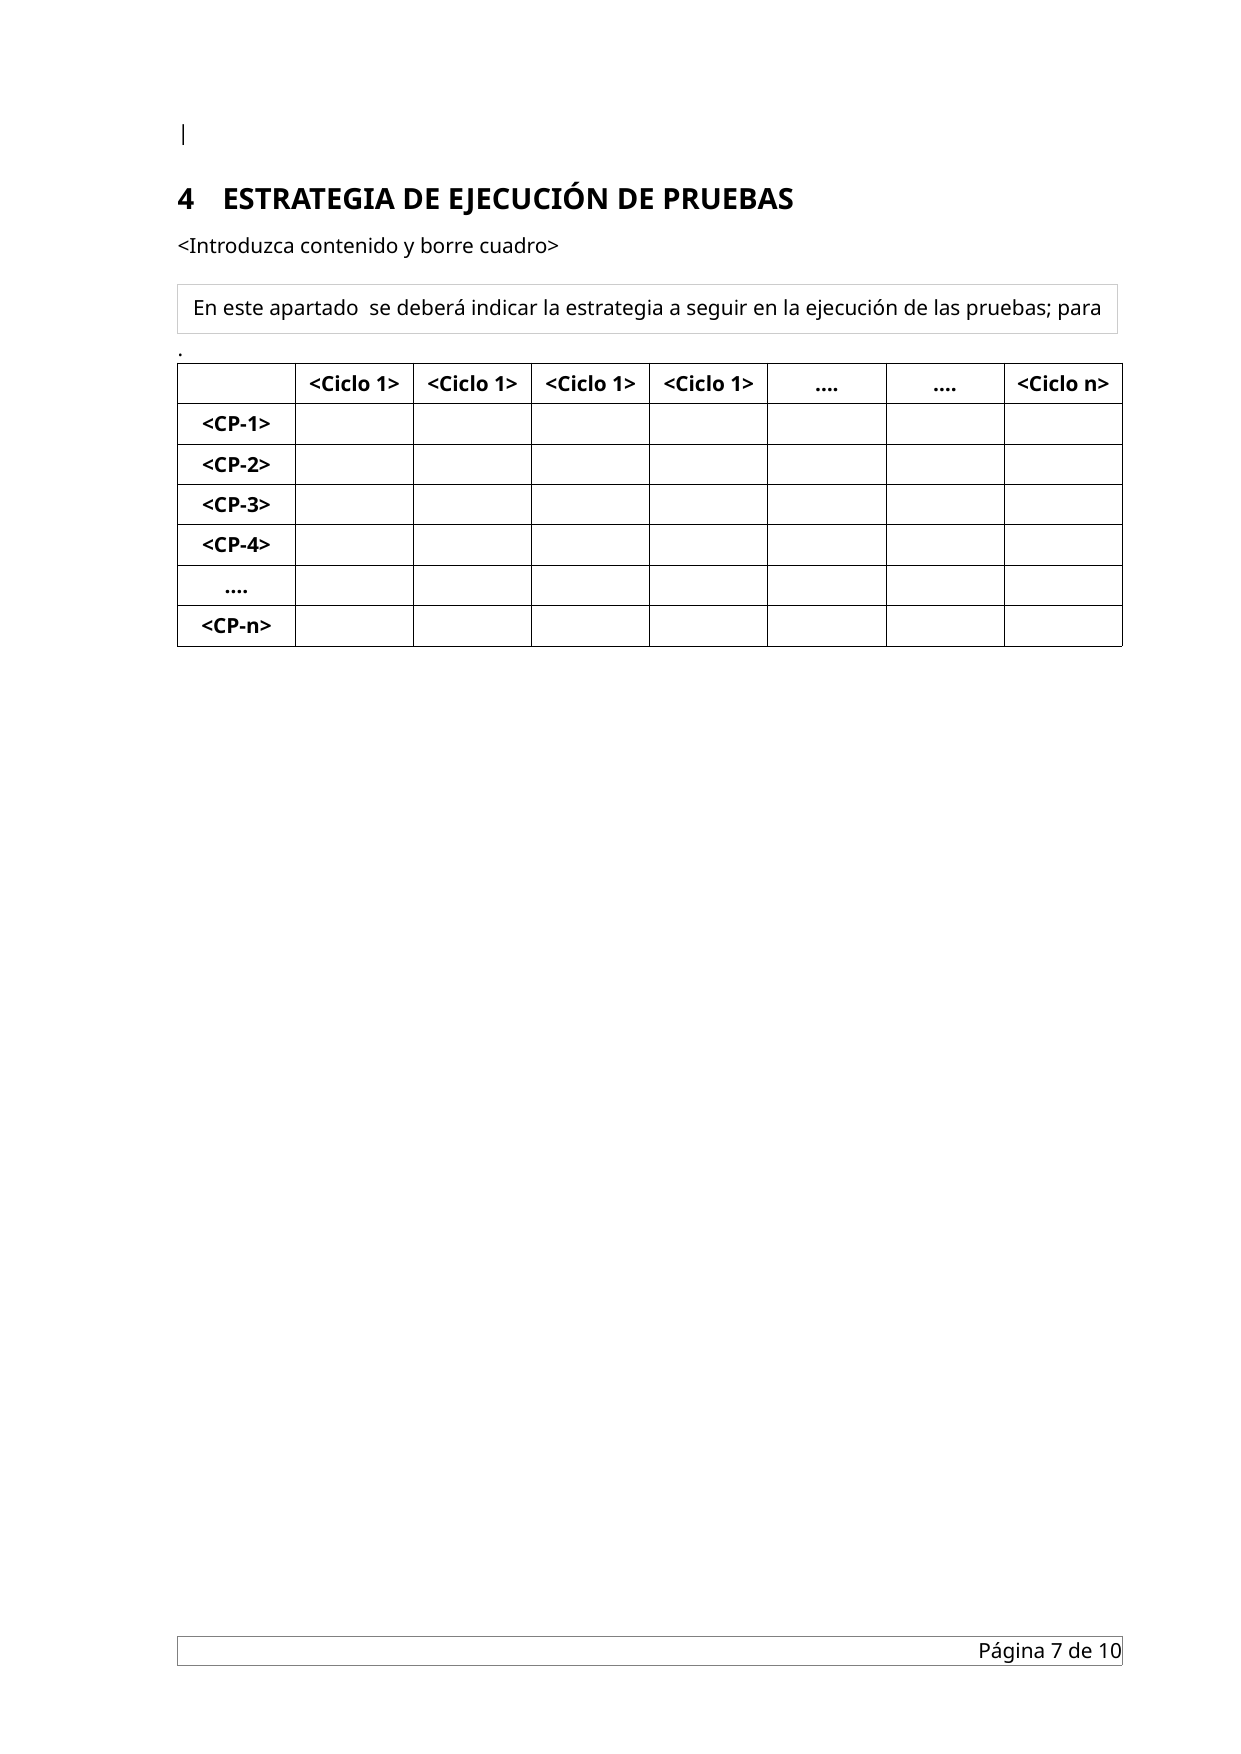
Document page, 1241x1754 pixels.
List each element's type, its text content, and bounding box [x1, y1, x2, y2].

table_cell [1005, 606, 1122, 646]
table_cell [532, 606, 649, 646]
table_cell [1005, 404, 1122, 443]
table_cell [768, 525, 886, 565]
table_cell [1005, 525, 1122, 565]
table_cell <CP-2> [178, 445, 295, 484]
table_cell [1005, 485, 1122, 524]
table_cell [296, 445, 413, 484]
table_cell [650, 404, 767, 443]
table_cell [532, 404, 649, 443]
table_cell [414, 404, 531, 443]
table_cell [887, 485, 1004, 524]
table_cell [532, 525, 649, 565]
table_cell [650, 525, 767, 565]
text <Introduzca contenido y borre cuadro> [177, 231, 1122, 259]
table_cell [768, 485, 886, 524]
table_cell [414, 566, 531, 605]
table_cell [887, 525, 1004, 565]
table_cell [296, 404, 413, 443]
text . [177, 259, 1122, 363]
table_header <Ciclo 1> [414, 364, 531, 403]
table_cell …. [178, 566, 295, 605]
table_header <Ciclo 1> [296, 364, 413, 403]
table_cell [414, 525, 531, 565]
table_cell [296, 485, 413, 524]
table_cell [887, 404, 1004, 443]
table_header [178, 364, 295, 403]
table_cell <CP-4> [178, 525, 295, 565]
table_header …. [887, 364, 1004, 403]
table_cell [887, 566, 1004, 605]
table_cell [414, 445, 531, 484]
table_header <Ciclo 1> [532, 364, 649, 403]
table_cell [532, 445, 649, 484]
table_cell [650, 566, 767, 605]
table_cell [1005, 566, 1122, 605]
table_cell [768, 606, 886, 646]
table_cell [768, 566, 886, 605]
table_cell [296, 606, 413, 646]
text En este apartado se deberá indicar la estrategia a seguir en la ejecución de las pruebas; para ello se deberán identificar los posibles ciclos de pruebas, y los casos de pruebas que lo componen. Además, deberá indicarse el orden en el que deberán ejecturase los casos de pruebas definidos. Para ello se propone completar una matriz como la siguiente, donde haya un inventario de los casos de prueba y de los ciclos de pruebas, de tal forma que puedan relacionarse los casos de prueba con los ciclos donde son ejecutados. [193, 293, 1102, 325]
table_cell [650, 485, 767, 524]
table_cell [650, 445, 767, 484]
table_cell [414, 606, 531, 646]
table_cell [1005, 445, 1122, 484]
table_cell [532, 566, 649, 605]
table_cell [650, 606, 767, 646]
table_cell <CP-3> [178, 485, 295, 524]
subtitle ESTRATEGIA DE EJECUCIÓN DE PRUEBAS [177, 178, 1122, 218]
table_cell [296, 525, 413, 565]
table_cell [414, 485, 531, 524]
table_cell [887, 445, 1004, 484]
table_cell [532, 485, 649, 524]
table_cell <CP-n> [178, 606, 295, 646]
table_header <Ciclo n> [1005, 364, 1122, 403]
table_cell [296, 566, 413, 605]
table_cell [768, 445, 886, 484]
table_header …. [768, 364, 886, 403]
table_header <Ciclo 1> [650, 364, 767, 403]
table_cell [887, 606, 1004, 646]
table_cell [768, 404, 886, 443]
table_cell <CP-1> [178, 404, 295, 443]
